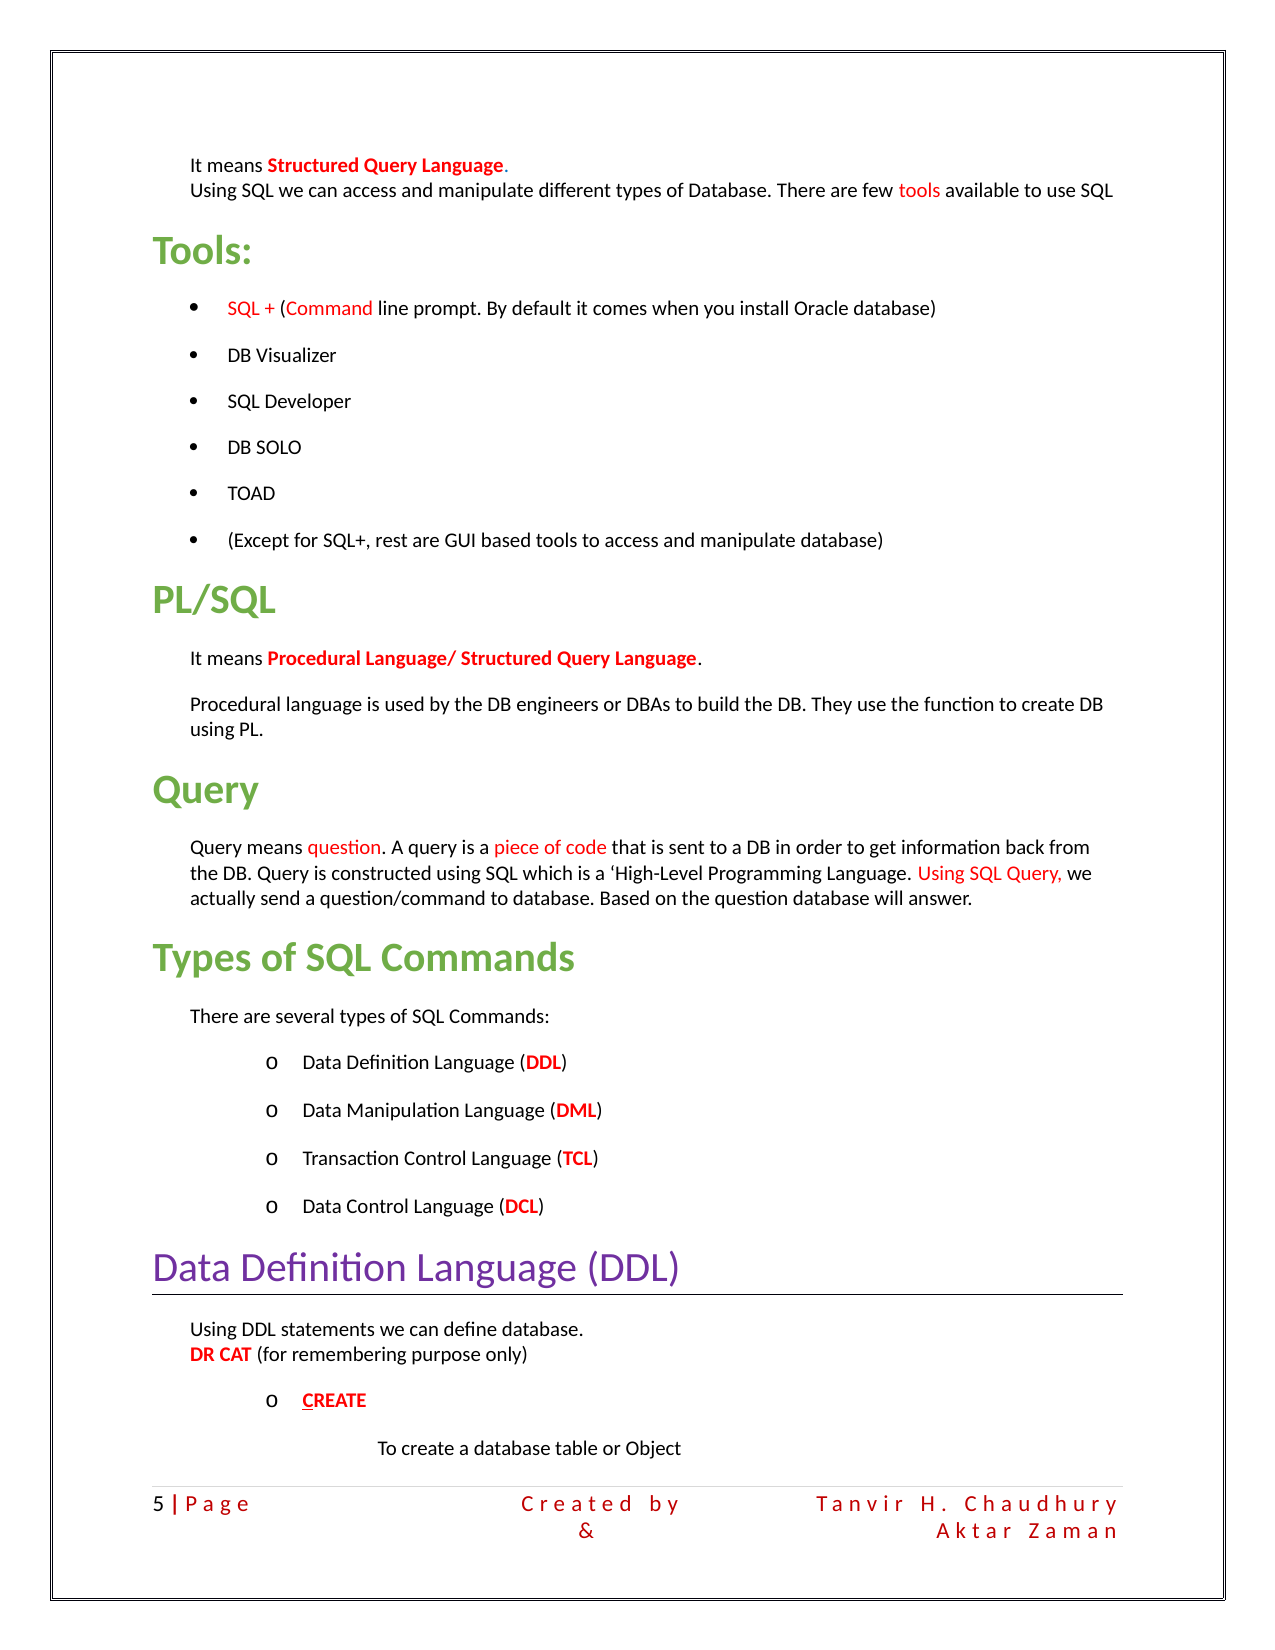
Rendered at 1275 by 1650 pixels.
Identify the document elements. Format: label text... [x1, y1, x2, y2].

list CREATE [265, 1387, 1123, 1414]
list (Except for SQL+, rest are GUI based tools to access and manipulate database) [190, 527, 1123, 552]
list SQL Developer [190, 388, 1123, 413]
text Using DDL statements we can define database. DR CAT (for remembering purpose only) [190, 1316, 1123, 1367]
list TOAD [190, 481, 1123, 506]
text Tools: [152, 224, 1123, 275]
list DB SOLO [190, 434, 1123, 460]
text It means Structured Query Language. Using SQL we can access and manipulate different types of Database. There are few tools available to use SQL [190, 152, 1123, 203]
text Data Definition Language (DDL) [152, 1241, 1123, 1294]
text Types of SQL Commands [152, 931, 1123, 982]
text It means Procedural Language/ Structured Query Language. [190, 645, 1123, 670]
list Data Control Language (DCL) [265, 1193, 1123, 1220]
text There are several types of SQL Commands: [190, 1003, 1123, 1028]
list Data Manipulation Language (DML) [265, 1097, 1123, 1124]
text Procedural language is used by the DB engineers or DBAs to build the DB. They use the function to create DB using PL. [190, 691, 1123, 742]
list To create a database table or Object [302, 1435, 1123, 1461]
list Transaction Control Language (TCL) [265, 1145, 1123, 1172]
text PL/SQL [152, 573, 1123, 624]
text Query means question. A query is a piece of code that is sent to a DB in order to get information back from the DB. Query is constructed using SQL which is a ‘High-Level Programming Language. Using SQL Query, we actually send a question/command to database. Based on the question database will answer. [190, 834, 1123, 911]
list SQL + (Command line prompt. By default it comes when you install Oracle database) [190, 296, 1123, 321]
list DB Visualizer [190, 342, 1123, 367]
list Data Definition Language (DDL) [265, 1049, 1123, 1076]
text Query [152, 763, 1123, 813]
